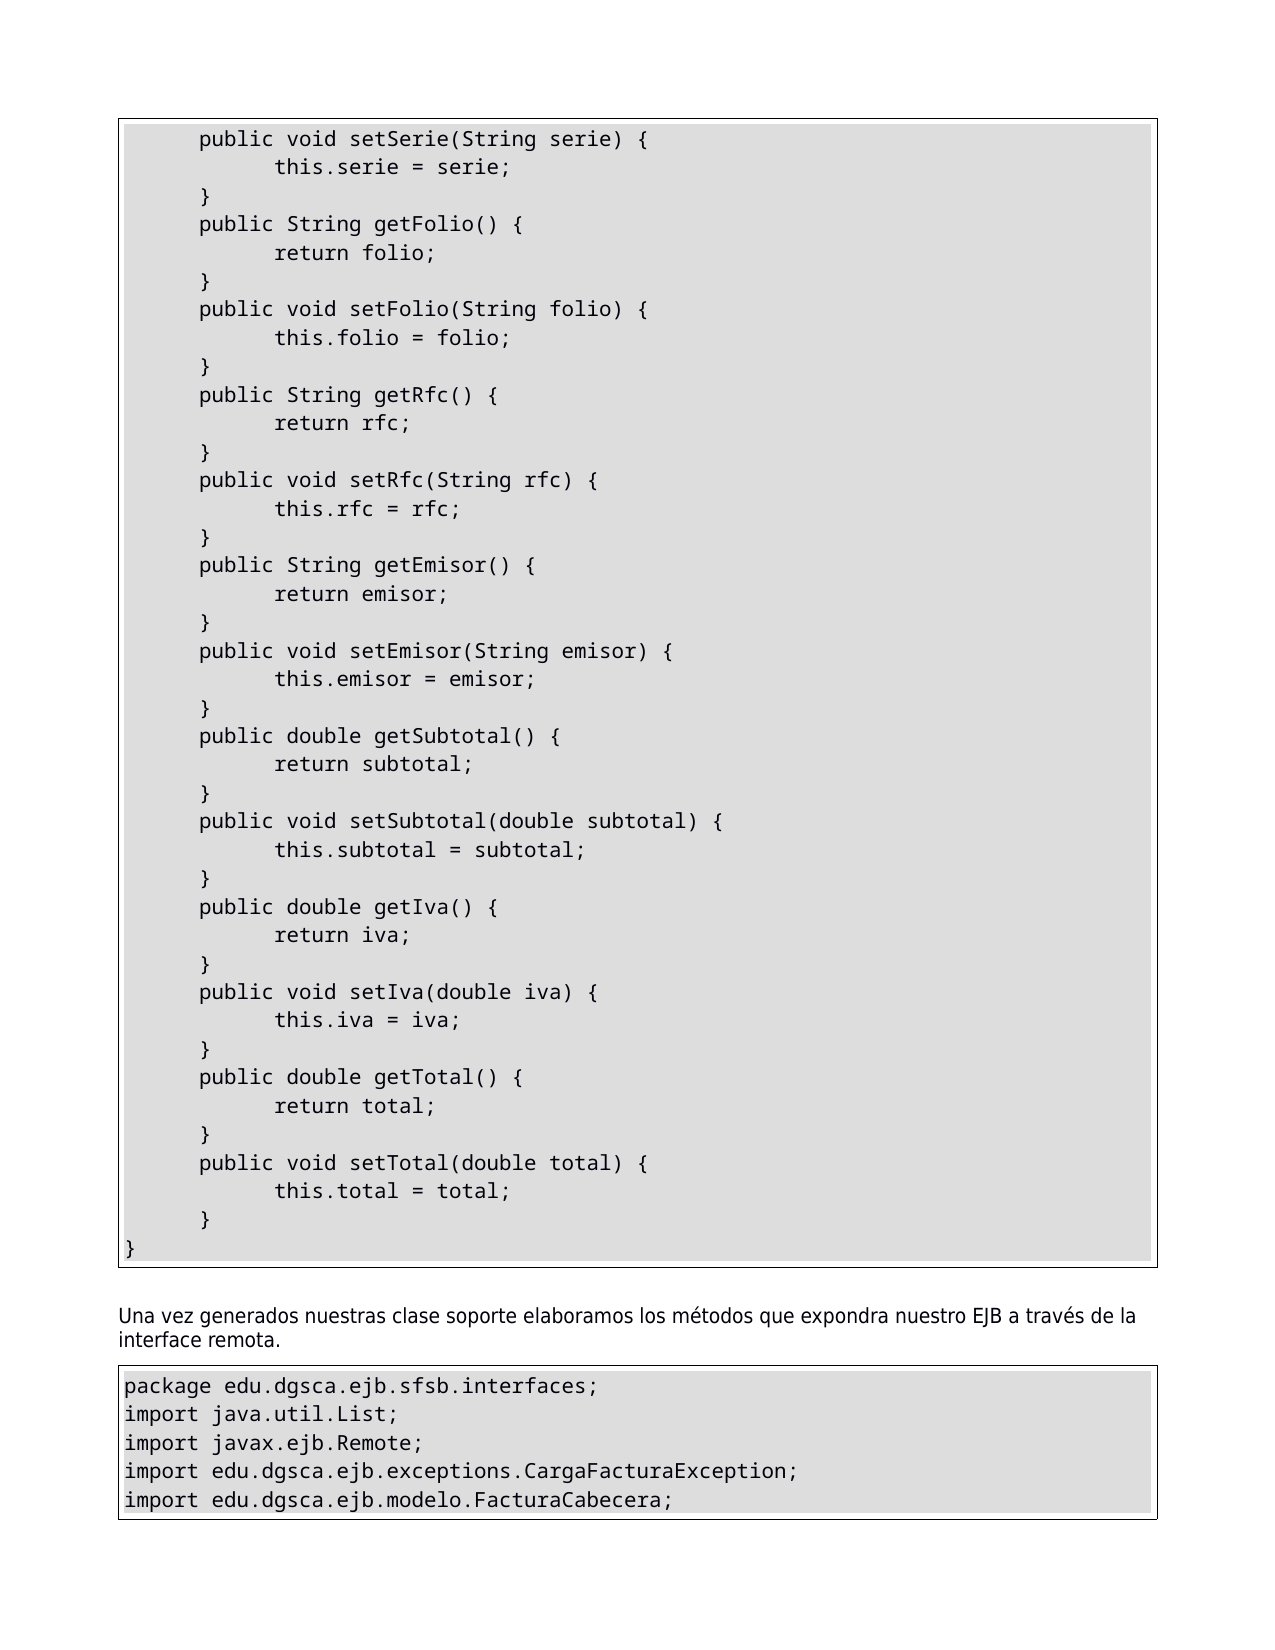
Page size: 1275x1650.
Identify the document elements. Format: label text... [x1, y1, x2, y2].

table_header package edu.dgsca.ejb.sfsb.interfaces; import java.util.List; import javax.ejb.Remote; import edu.dgsca.ejb.exceptions.CargaFacturaException; import edu.dgsca.ejb.modelo.FacturaCabecera; [119, 1366, 1157, 1519]
table_header public void setSerie(String serie) { this.serie = serie; } public String getFolio() { return folio; } public void setFolio(String folio) { this.folio = folio; } public String getRfc() { return rfc; } public void setRfc(String rfc) { this.rfc = rfc; } public String getEmisor() { return emisor; } public void setEmisor(String emisor) { this.emisor = emisor; } public double getSubtotal() { return subtotal; } public void setSubtotal(double subtotal) { this.subtotal = subtotal; } public double getIva() { return iva; } public void setIva(double iva) { this.iva = iva; } public double getTotal() { return total; } public void setTotal(double total) { this.total = total; } } [119, 119, 1157, 1267]
text Una vez generados nuestras clase soporte elaboramos los métodos que expondra nuestro EJB a través de la interface remota. [118, 1304, 1157, 1353]
